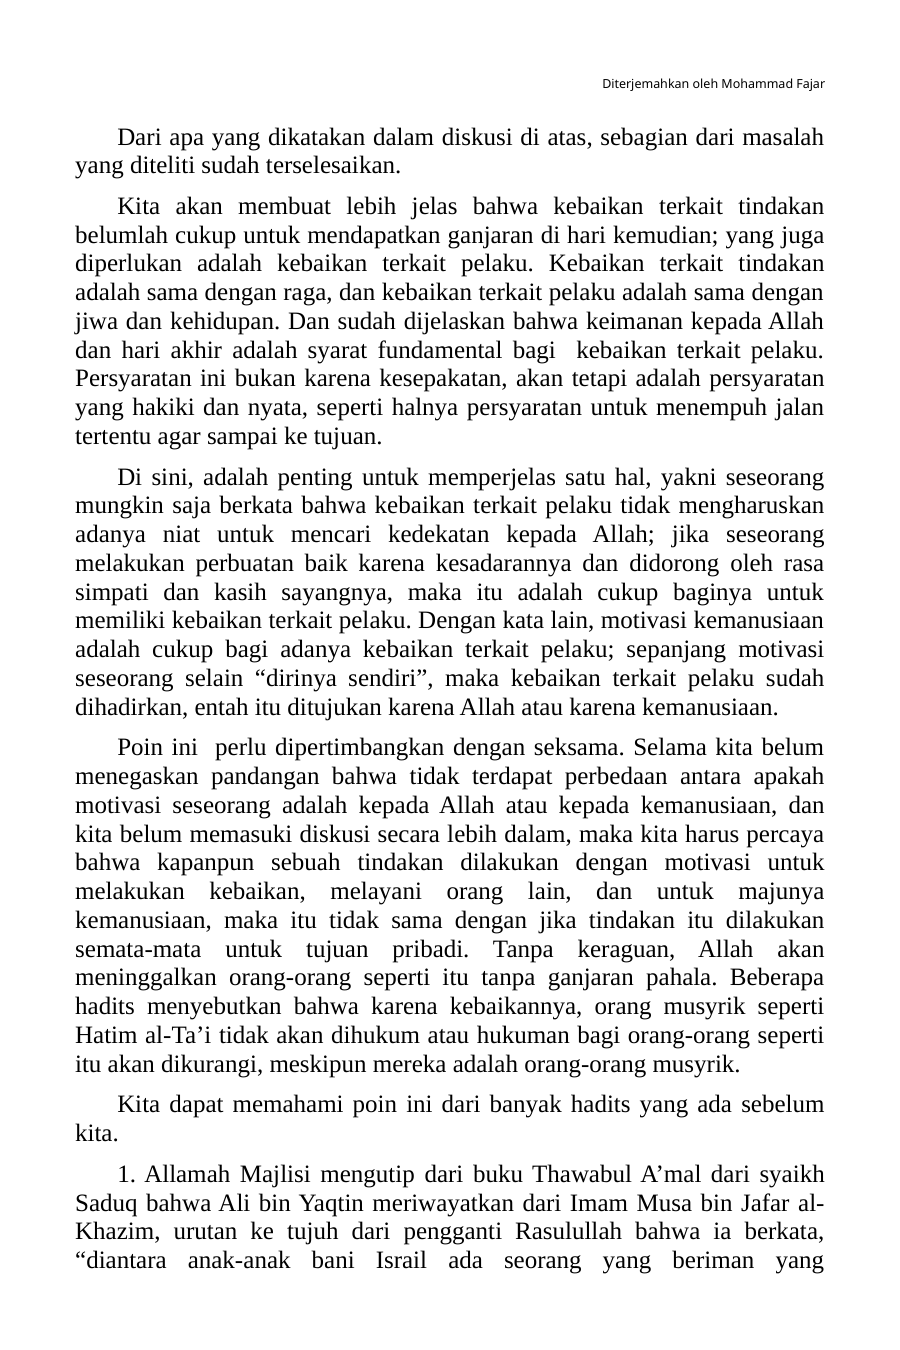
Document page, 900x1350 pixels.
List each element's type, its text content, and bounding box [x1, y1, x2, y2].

text Kita dapat memahami poin ini dari banyak hadits yang ada sebelum kita. [75, 1089, 825, 1147]
text Di sini, adalah penting untuk memperjelas satu hal, yakni seseorang mungkin saja berkata bahwa kebaikan terkait pelaku tidak mengharuskan adanya niat untuk mencari kedekatan kepada Allah; jika seseorang melakukan perbuatan baik karena kesadarannya dan didorong oleh rasa simpati dan kasih sayangnya, maka itu adalah cukup baginya untuk memiliki kebaikan terkait pelaku. Dengan kata lain, motivasi kemanusiaan adalah cukup bagi adanya kebaikan terkait pelaku; sepanjang motivasi seseorang selain “dirinya sendiri”, maka kebaikan terkait pelaku sudah dihadirkan, entah itu ditujukan karena Allah atau karena kemanusiaan. [75, 462, 825, 721]
text Dari apa yang dikatakan dalam diskusi di atas, sebagian dari masalah yang diteliti sudah terselesaikan. [75, 122, 825, 179]
text Kita akan membuat lebih jelas bahwa kebaikan terkait tindakan belumlah cukup untuk mendapatkan ganjaran di hari kemudian; yang juga diperlukan adalah kebaikan terkait pelaku. Kebaikan terkait tindakan adalah sama dengan raga, dan kebaikan terkait pelaku adalah sama dengan jiwa dan kehidupan. Dan sudah dijelaskan bahwa keimanan kepada Allah dan hari akhir adalah syarat fundamental bagi kebaikan terkait pelaku. Persyaratan ini bukan karena kesepakatan, akan tetapi adalah persyaratan yang hakiki dan nyata, seperti halnya persyaratan untuk menempuh jalan tertentu agar sampai ke tujuan. [75, 191, 825, 450]
text 1. Allamah Majlisi mengutip dari buku Thawabul A’mal dari syaikh Saduq bahwa Ali bin Yaqtin meriwayatkan dari Imam Musa bin Jafar al-Khazim, urutan ke tujuh dari pengganti Rasulullah bahwa ia berkata, “diantara anak-anak bani Israil ada seorang yang beriman yang [75, 1159, 825, 1274]
text Poin ini perlu dipertimbangkan dengan seksama. Selama kita belum menegaskan pandangan bahwa tidak terdapat perbedaan antara apakah motivasi seseorang adalah kepada Allah atau kepada kemanusiaan, dan kita belum memasuki diskusi secara lebih dalam, maka kita harus percaya bahwa kapanpun sebuah tindakan dilakukan dengan motivasi untuk melakukan kebaikan, melayani orang lain, dan untuk majunya kemanusiaan, maka itu tidak sama dengan jika tindakan itu dilakukan semata-mata untuk tujuan pribadi. Tanpa keraguan, Allah akan meninggalkan orang-orang seperti itu tanpa ganjaran pahala. Beberapa hadits menyebutkan bahwa karena kebaikannya, orang musyrik seperti Hatim al-Ta’i tidak akan dihukum atau hukuman bagi orang-orang seperti itu akan dikurangi, meskipun mereka adalah orang-orang musyrik. [75, 732, 825, 1077]
